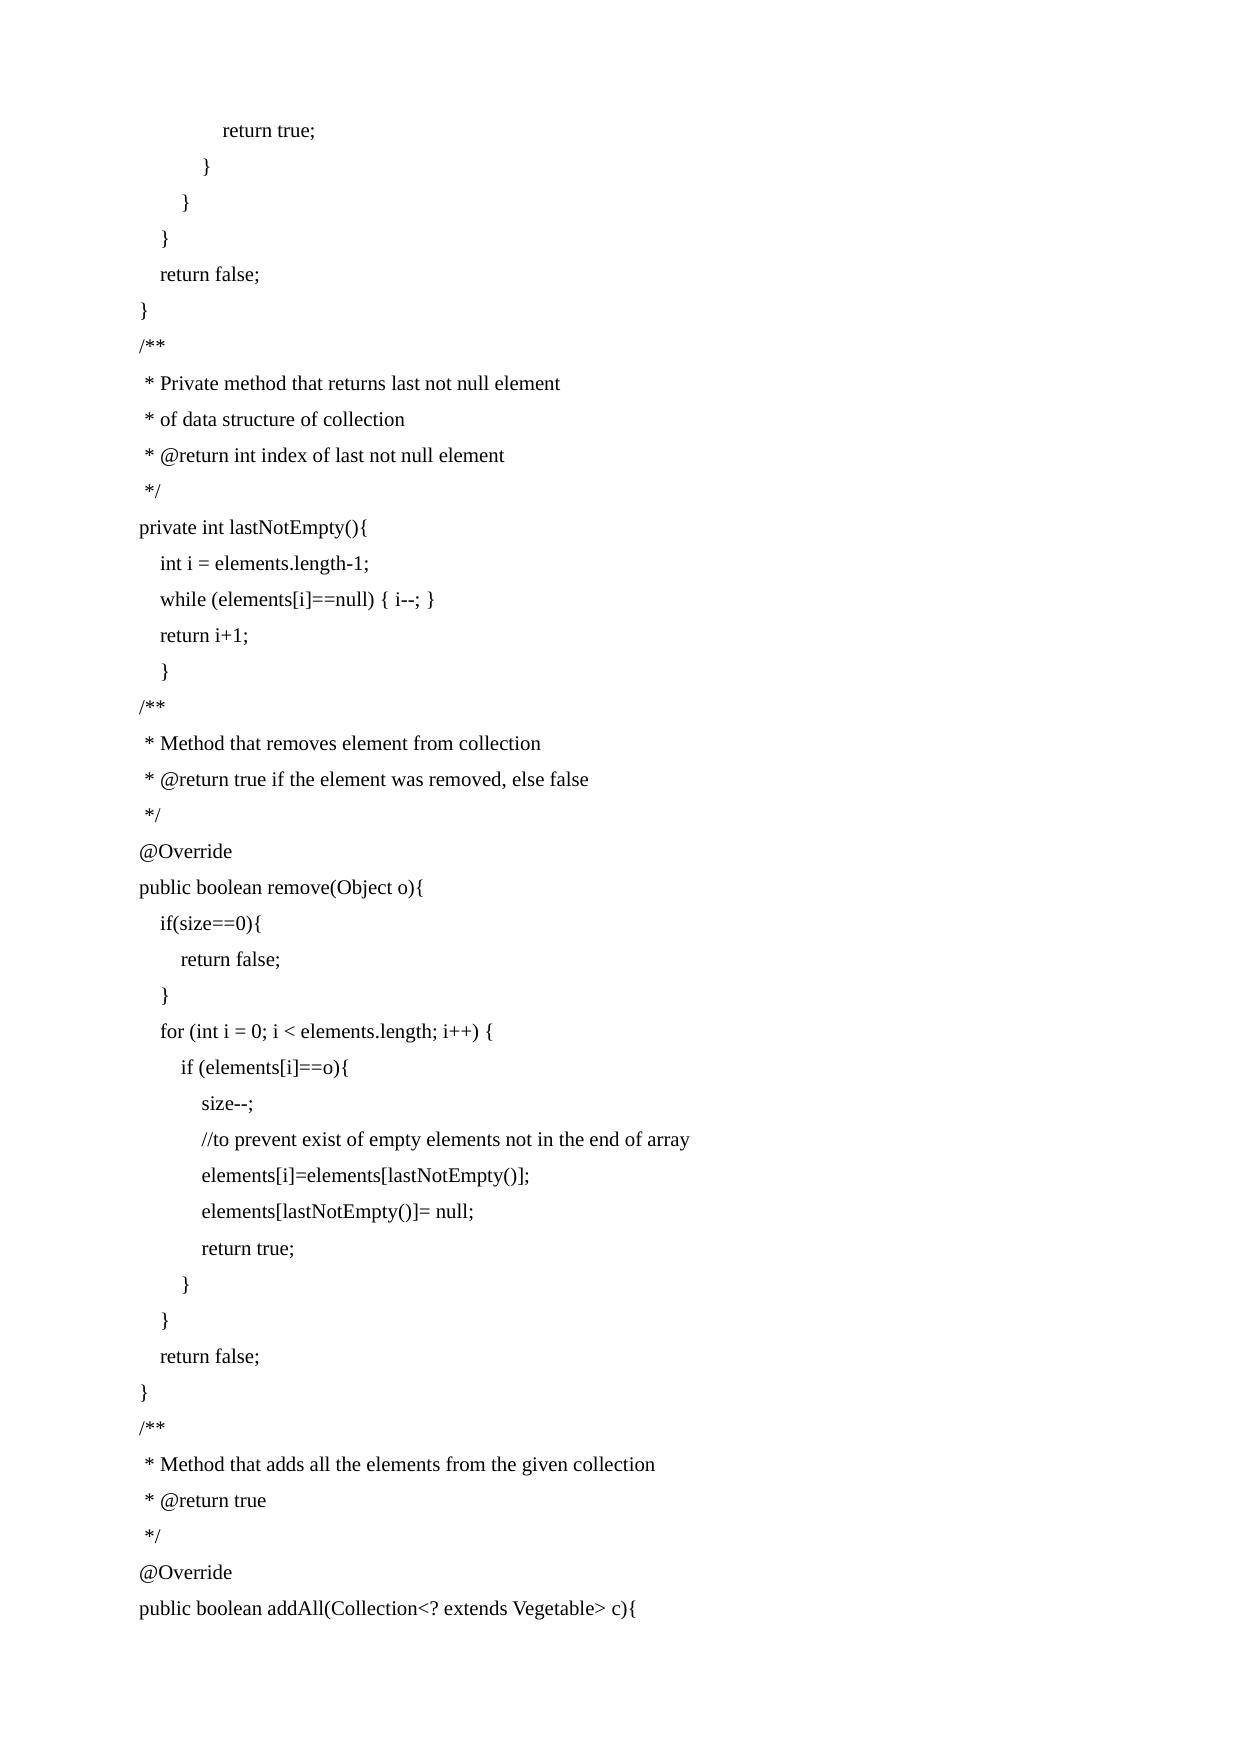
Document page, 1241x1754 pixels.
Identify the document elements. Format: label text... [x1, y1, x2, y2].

text */ [118, 478, 1122, 503]
text if (elements[i]==o){ [118, 1055, 1122, 1079]
text */ [118, 1524, 1122, 1548]
text @Override [118, 839, 1122, 863]
text public boolean addAll(Collection<? extends Vegetable> c){ [118, 1596, 1122, 1620]
text return i+1; [118, 623, 1122, 647]
text } [118, 983, 1122, 1007]
text return true; [118, 118, 1122, 142]
text private int lastNotEmpty(){ [118, 514, 1122, 539]
text } [118, 298, 1122, 322]
text * Method that removes element from collection [118, 731, 1122, 755]
text * @return int index of last not null element [118, 442, 1122, 467]
text */ [118, 803, 1122, 827]
text } [118, 1271, 1122, 1296]
text /** [118, 695, 1122, 719]
text } [118, 226, 1122, 250]
text int i = elements.length-1; [118, 551, 1122, 575]
text return false; [118, 1343, 1122, 1368]
text /** [118, 334, 1122, 358]
text public boolean remove(Object o){ [118, 875, 1122, 899]
text * @return true if the element was removed, else false [118, 767, 1122, 791]
text } [118, 190, 1122, 214]
text * Private method that returns last not null element [118, 370, 1122, 394]
text * of data structure of collection [118, 406, 1122, 431]
text if(size==0){ [118, 911, 1122, 935]
text } [118, 659, 1122, 683]
text * @return true [118, 1488, 1122, 1512]
text return false; [118, 947, 1122, 971]
text for (int i = 0; i < elements.length; i++) { [118, 1019, 1122, 1043]
text return false; [118, 262, 1122, 286]
text //to prevent exist of empty elements not in the end of array [118, 1127, 1122, 1151]
text @Override [118, 1560, 1122, 1584]
text * Method that adds all the elements from the given collection [118, 1452, 1122, 1476]
text /** [118, 1416, 1122, 1440]
text while (elements[i]==null) { i--; } [118, 587, 1122, 611]
text } [118, 154, 1122, 178]
text } [118, 1307, 1122, 1332]
text } [118, 1379, 1122, 1404]
text elements[lastNotEmpty()]= null; [118, 1199, 1122, 1223]
text return true; [118, 1235, 1122, 1259]
text elements[i]=elements[lastNotEmpty()]; [118, 1163, 1122, 1187]
text size--; [118, 1091, 1122, 1115]
